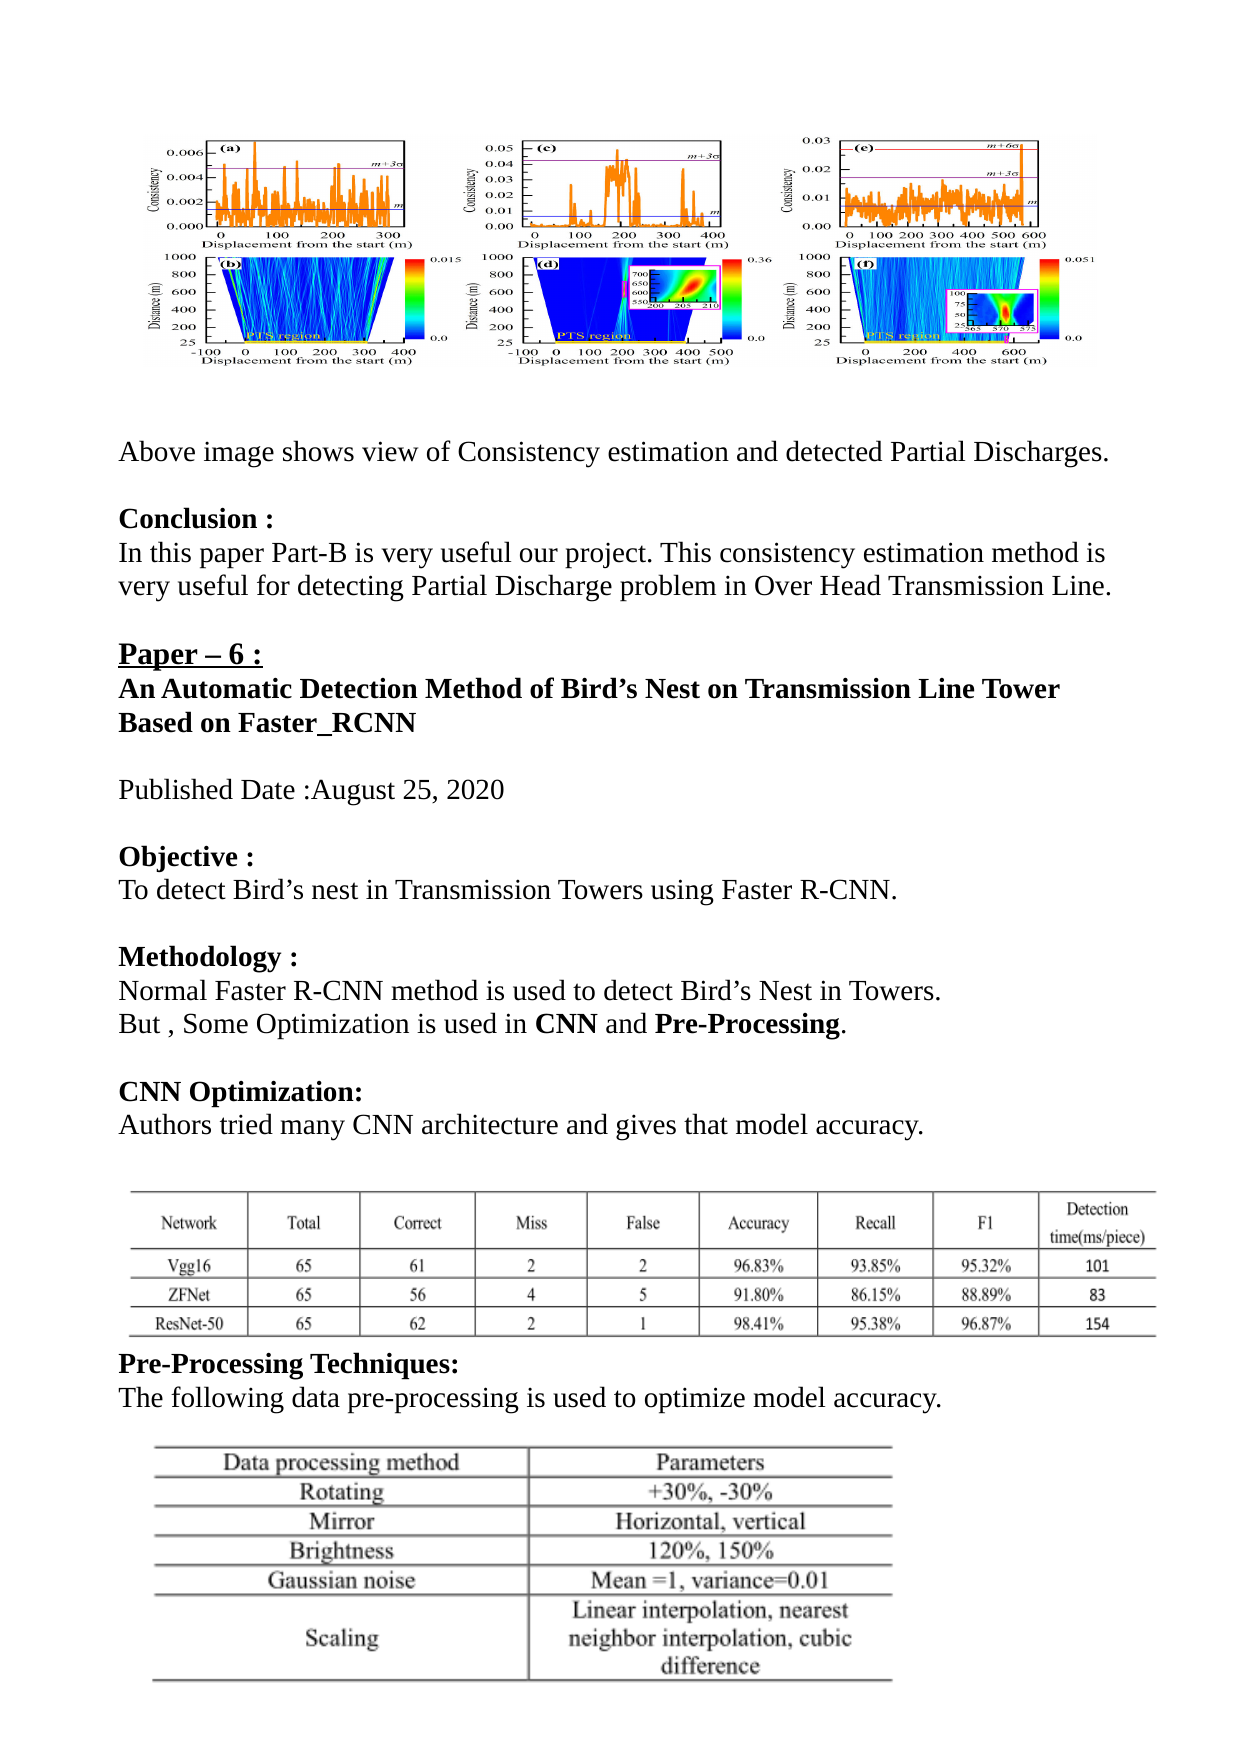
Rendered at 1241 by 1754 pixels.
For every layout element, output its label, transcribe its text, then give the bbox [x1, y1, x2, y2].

text Objective : [118, 839, 1122, 872]
text An Automatic Detection Method of Bird’s Nest on Transmission Line Tower Based on Faster_RCNN [118, 671, 1122, 738]
text Published Date :August 25, 2020 [118, 772, 1122, 805]
text In this paper Part-B is very useful our project. This consistency estimation method is very useful for detecting Partial Discharge problem in Over Head Transmission Line. [118, 535, 1122, 602]
text To detect Bird’s nest in Transmission Towers using Faster R-CNN. [118, 872, 1122, 906]
text Pre-Processing Techniques: [118, 1347, 1122, 1380]
picture [146, 1434, 908, 1691]
text Conclusion : [118, 501, 1122, 535]
picture [143, 134, 1097, 367]
text Authors tried many CNN architecture and gives that model accuracy. [118, 1107, 1122, 1141]
picture [118, 1185, 1163, 1347]
text The following data pre-processing is used to optimize model accuracy. [118, 1380, 1122, 1413]
text Methodology : [118, 939, 1122, 973]
text [118, 1174, 1122, 1185]
text Above image shows view of Consistency estimation and detected Partial Discharges. [118, 434, 1122, 468]
text Normal Faster R-CNN method is used to detect Bird’s Nest in Towers. [118, 973, 1122, 1007]
text But , Some Optimization is used in CNN and Pre-Processing. [118, 1007, 1122, 1040]
text CNN Optimization: [118, 1074, 1122, 1107]
text Paper – 6 : [118, 635, 1122, 671]
